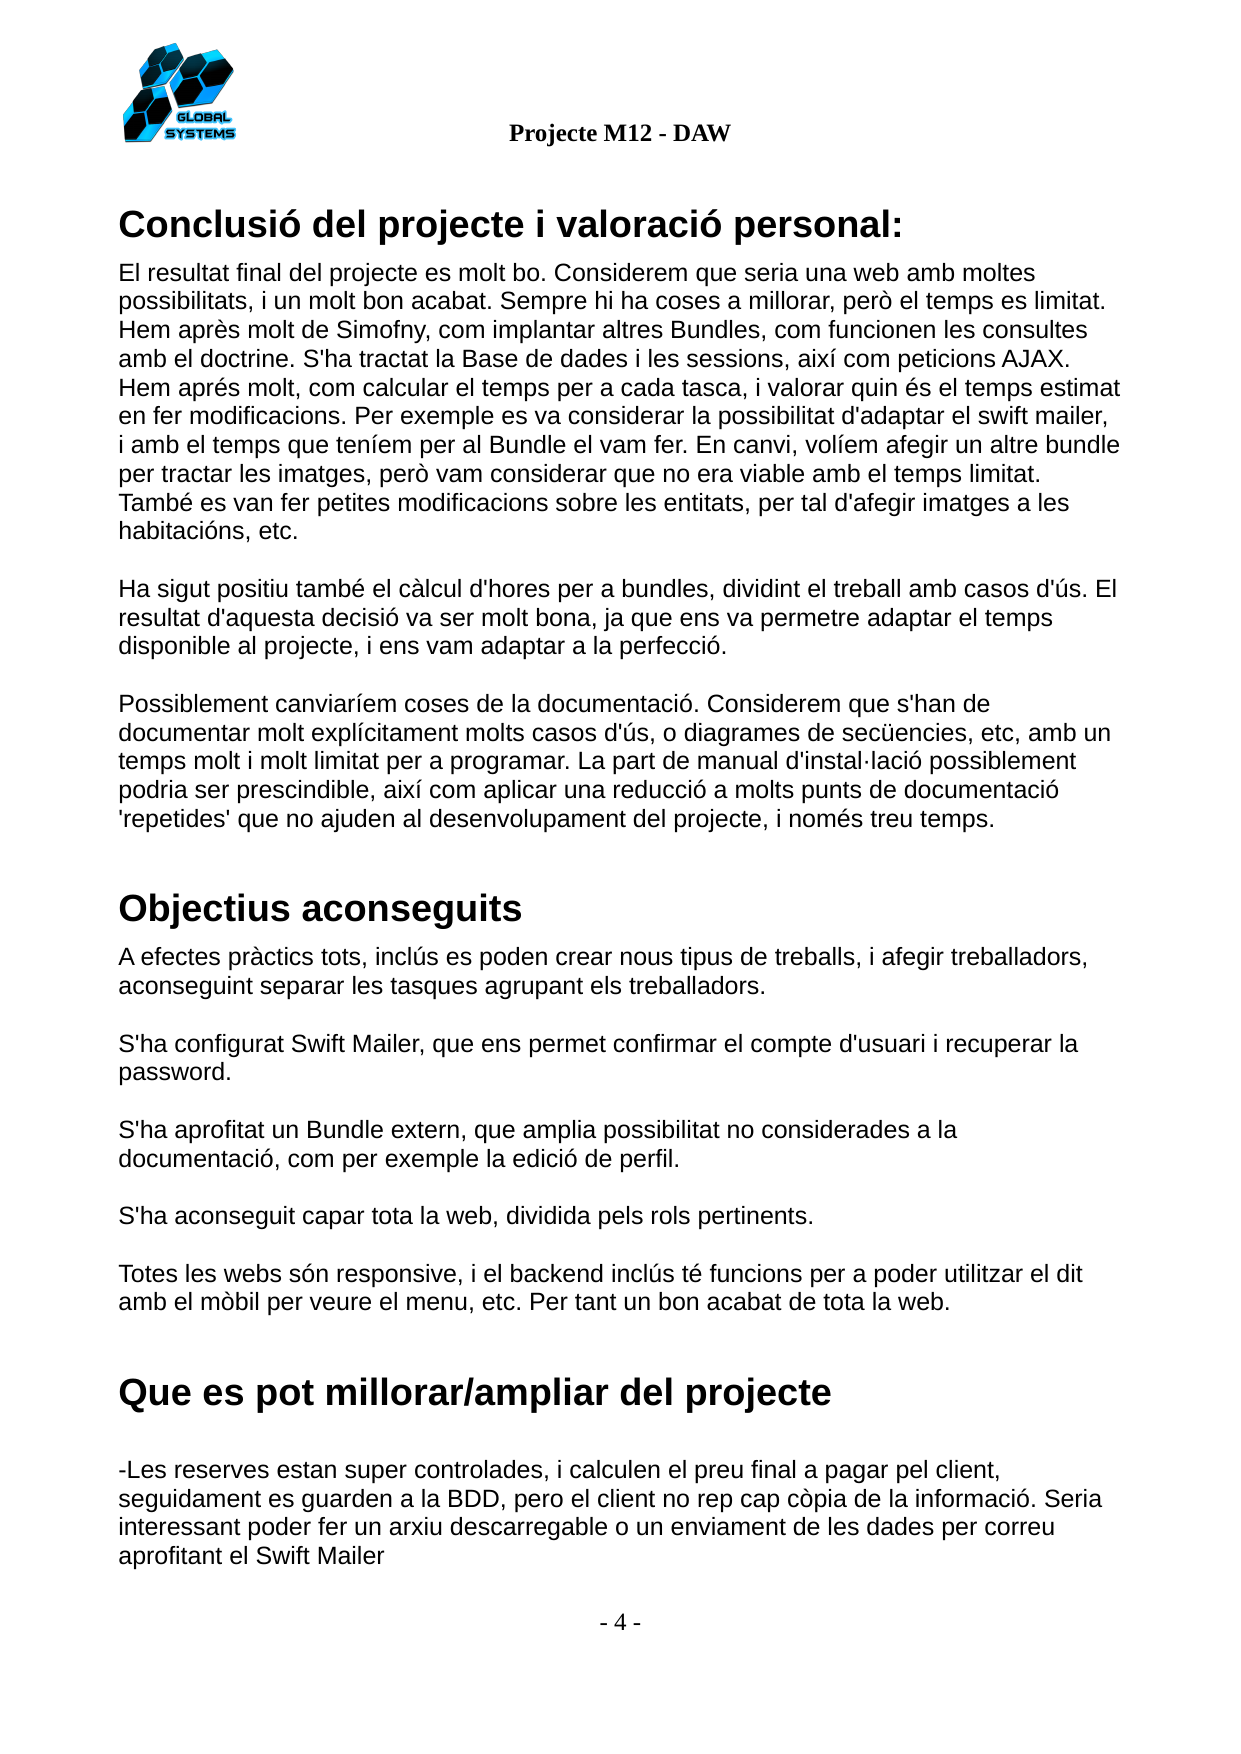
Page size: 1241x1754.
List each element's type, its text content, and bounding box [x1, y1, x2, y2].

text El resultat final del projecte es molt bo. Considerem que seria una web amb moltes possibilitats, i un molt bon acabat. Sempre hi ha coses a millorar, però el temps es limitat. Hem après molt de Simofny, com implantar altres Bundles, com funcionen les consultes amb el doctrine. S'ha tractat la Base de dades i les sessions, així com peticions AJAX. Hem aprés molt, com calcular el temps per a cada tasca, i valorar quin és el temps estimat en fer modificacions. Per exemple es va considerar la possibilitat d'adaptar el swift mailer, i amb el temps que teníem per al Bundle el vam fer. En canvi, volíem afegir un altre bundle per tractar les imatges, però vam considerar que no era viable amb el temps limitat. També es van fer petites modificacions sobre les entitats, per tal d'afegir imatges a les habitacións, etc. [118, 257, 1122, 545]
text -Les reserves estan super controlades, i calculen el preu final a pagar pel client, seguidament es guarden a la BDD, pero el client no rep cap còpia de la informació. Seria interessant poder fer un arxiu descarregable o un enviament de les dades per correu aprofitant el Swift Mailer [118, 1455, 1122, 1570]
text S'ha aprofitat un Bundle extern, que amplia possibilitat no considerades a la documentació, com per exemple la edició de perfil. [118, 1115, 1122, 1172]
text Ha sigut positiu també el càlcul d'hores per a bundles, dividint el treball amb casos d'ús. El resultat d'aquesta decisió va ser molt bona, ja que ens va permetre adaptar el temps disponible al projecte, i ens vam adaptar a la perfecció. [118, 574, 1122, 660]
text Possiblement canviaríem coses de la documentació. Considerem que s'han de documentar molt explícitament molts casos d'ús, o diagrames de secüencies, etc, amb un temps molt i molt limitat per a programar. La part de manual d'instal·lació possiblement podria ser prescindible, així com aplicar una reducció a molts punts de documentació 'repetides' que no ajuden al desenvolupament del projecte, i només treu temps. [118, 689, 1122, 832]
subtitle Conclusió del projecte i valoració personal: [118, 201, 1122, 245]
picture [118, 17, 241, 162]
subtitle Objectius aconseguits [118, 886, 1122, 930]
subtitle Que es pot millorar/ampliar del projecte [118, 1370, 1122, 1413]
text S'ha configurat Swift Mailer, que ens permet confirmar el compte d'usuari i recuperar la password. [118, 1029, 1122, 1086]
text S'ha aconseguit capar tota la web, dividida pels rols pertinents. [118, 1201, 1122, 1230]
text A efectes pràctics tots, inclús es poden crear nous tipus de treballs, i afegir treballadors, aconseguint separar les tasques agrupant els treballadors. [118, 942, 1122, 1000]
text Totes les webs són responsive, i el backend inclús té funcions per a poder utilitzar el dit amb el mòbil per veure el menu, etc. Per tant un bon acabat de tota la web. [118, 1259, 1122, 1316]
